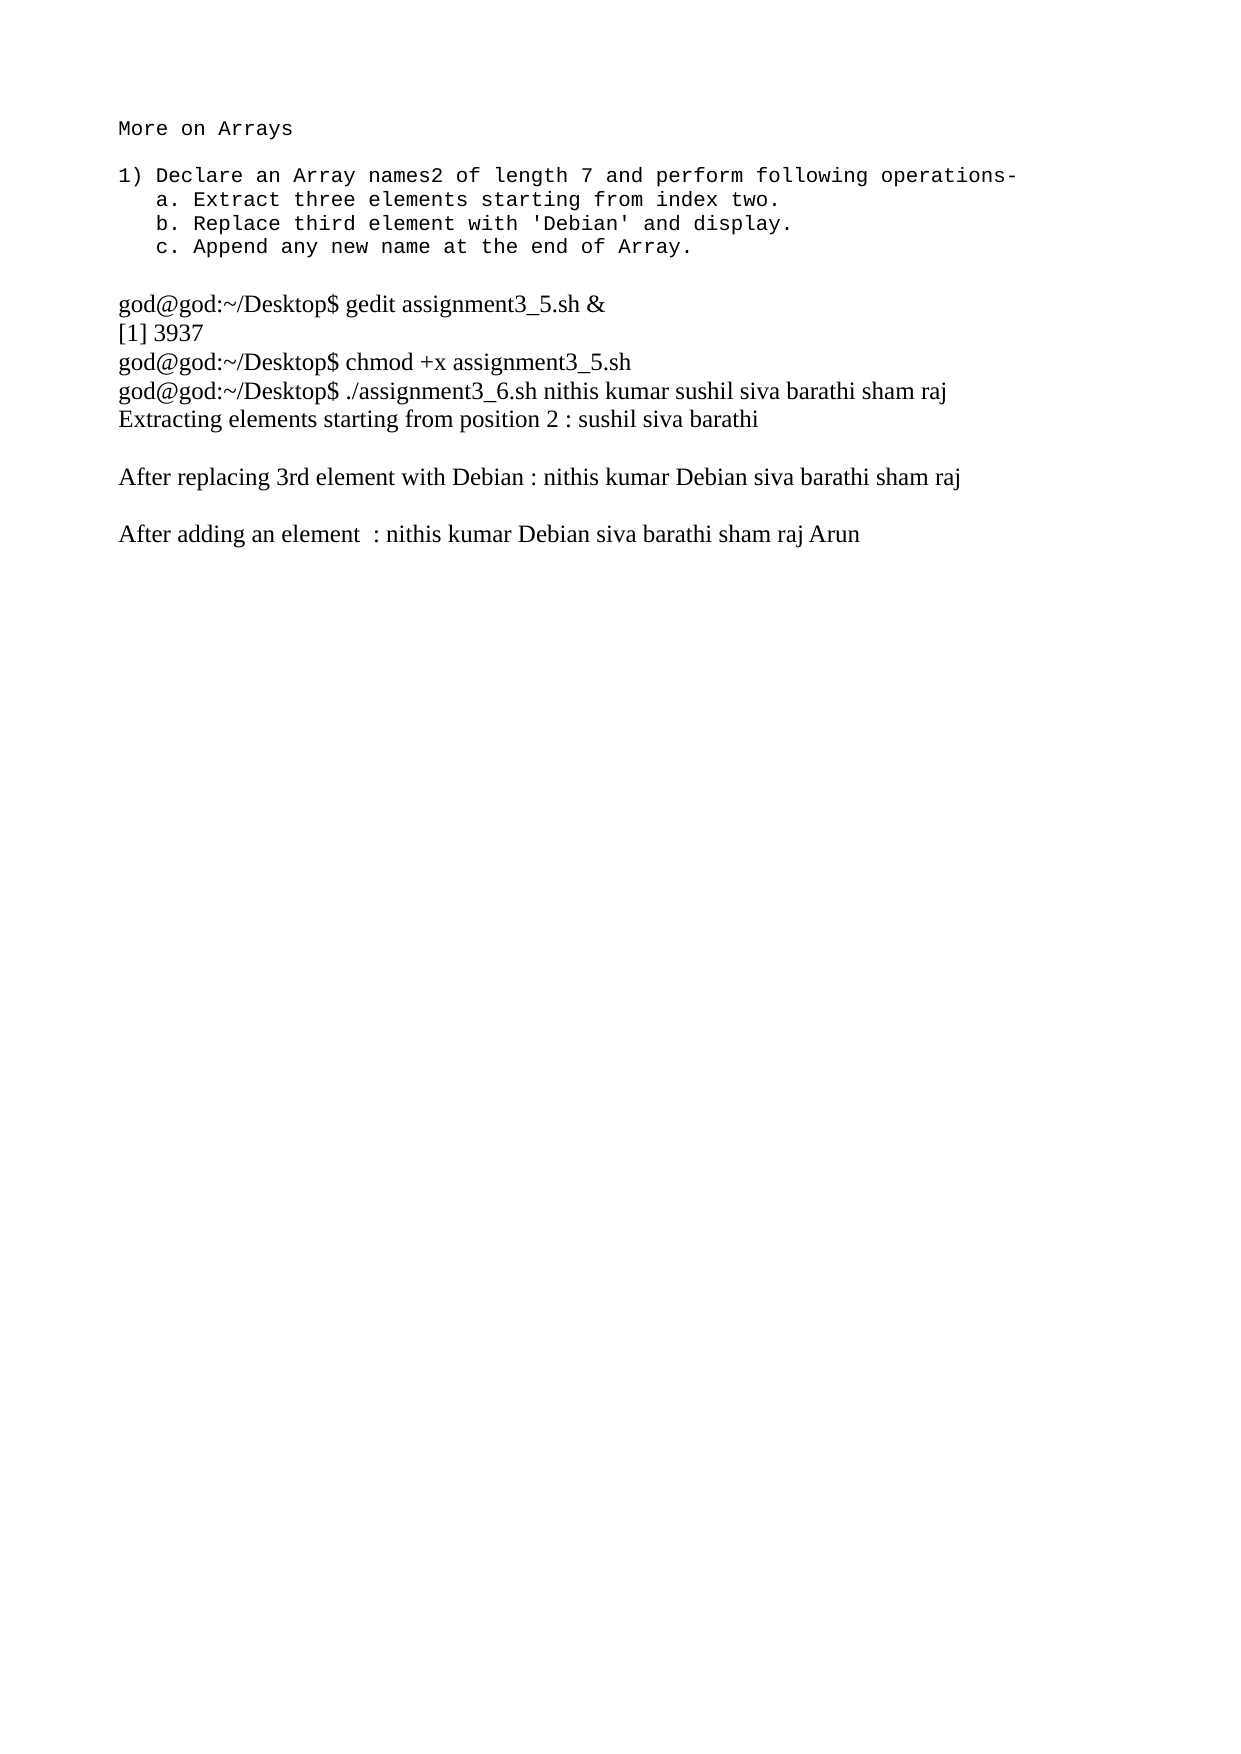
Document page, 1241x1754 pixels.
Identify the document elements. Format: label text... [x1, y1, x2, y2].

text Extracting elements starting from position 2 : sushil siva barathi [118, 404, 1122, 433]
text After adding an element : nithis kumar Debian siva barathi sham raj Arun [118, 519, 1122, 548]
text god@god:~/Desktop$ chmod +x assignment3_5.sh [118, 347, 1122, 376]
text More on Arrays [118, 118, 1122, 142]
text After replacing 3rd element with Debian : nithis kumar Debian siva barathi sham raj [118, 462, 1122, 491]
text 1) Declare an Array names2 of length 7 and perform following operations- [118, 165, 1122, 189]
text c. Append any new name at the end of Array. [118, 236, 1122, 260]
text god@god:~/Desktop$ gedit assignment3_5.sh & [118, 289, 1122, 318]
text b. Replace third element with 'Debian' and display. [118, 213, 1122, 236]
text a. Extract three elements starting from index two. [118, 189, 1122, 213]
text god@god:~/Desktop$ ./assignment3_6.sh nithis kumar sushil siva barathi sham raj [118, 376, 1122, 404]
text [1] 3937 [118, 318, 1122, 347]
